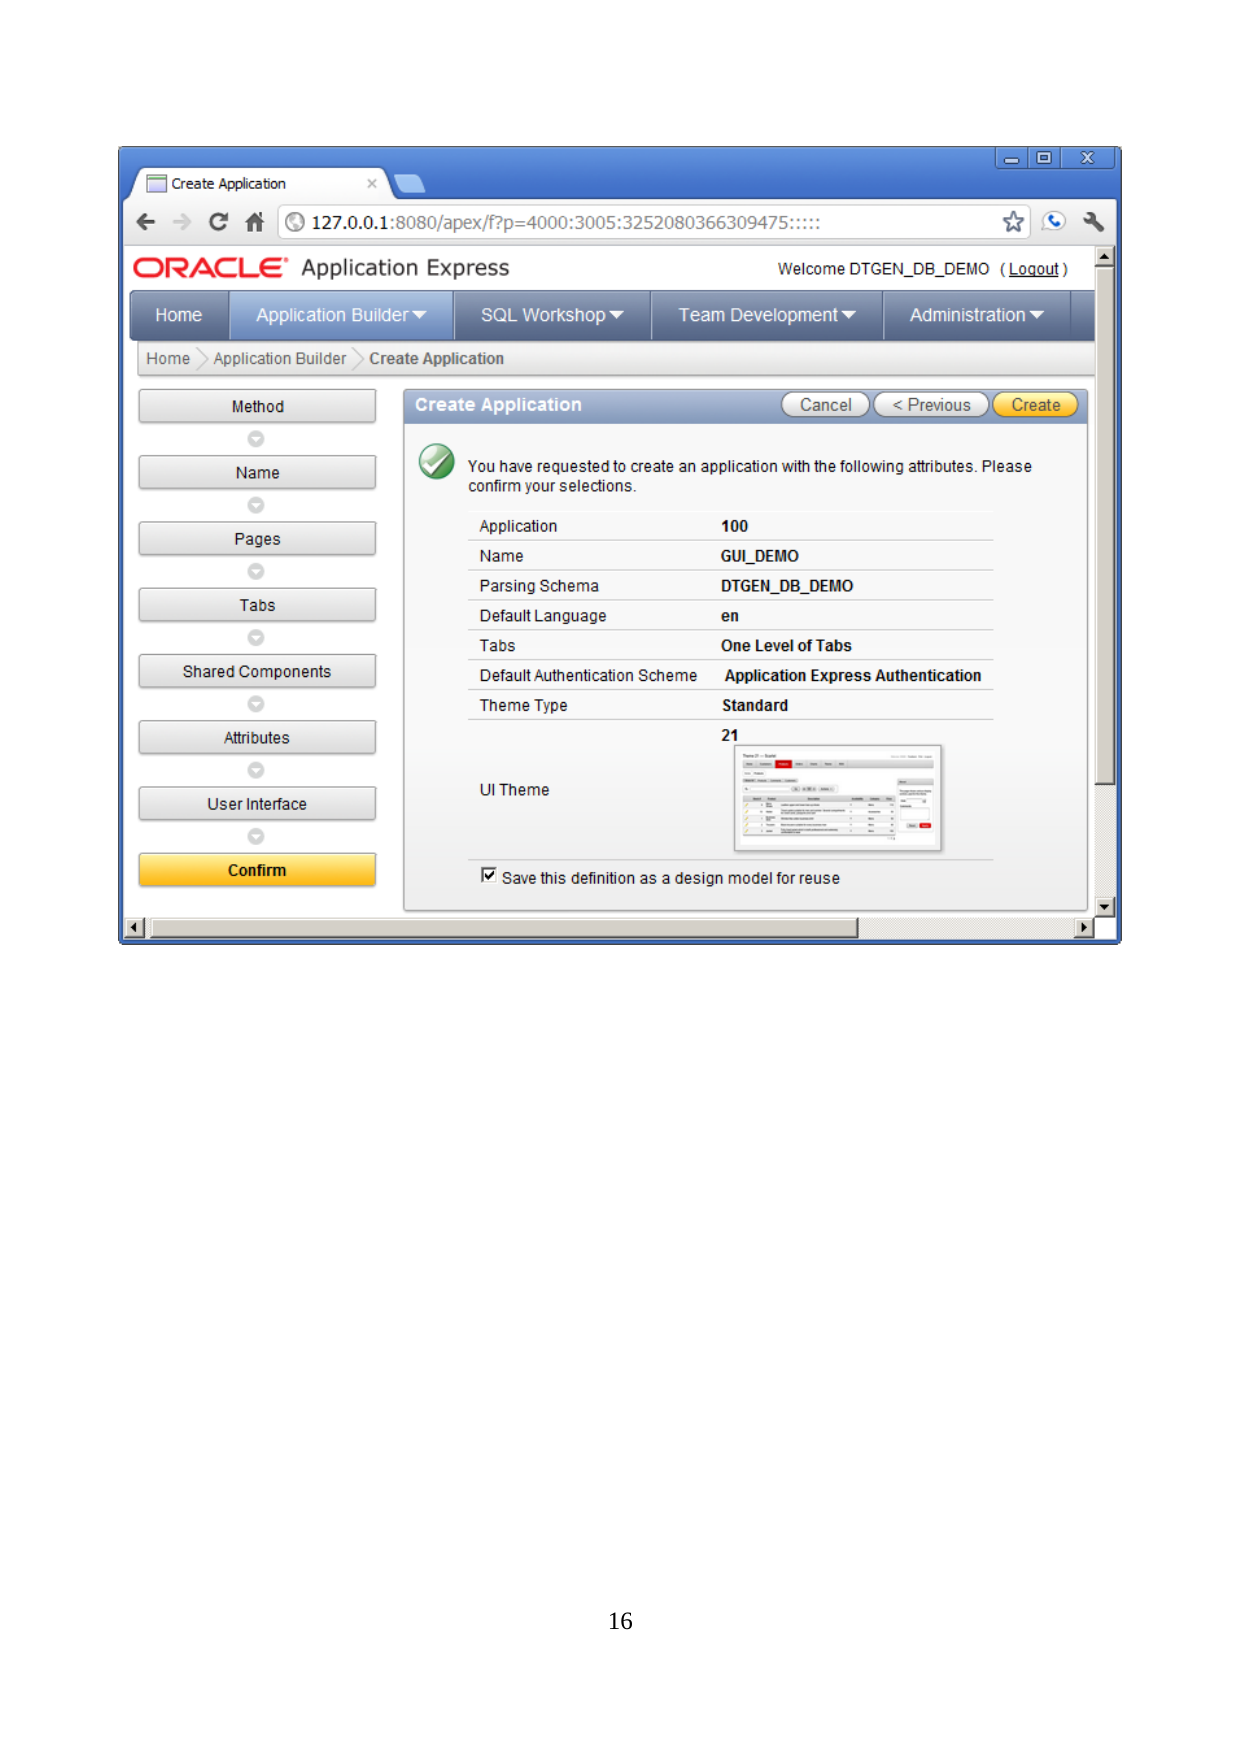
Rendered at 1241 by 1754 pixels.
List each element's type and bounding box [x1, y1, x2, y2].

picture [118, 146, 1122, 945]
